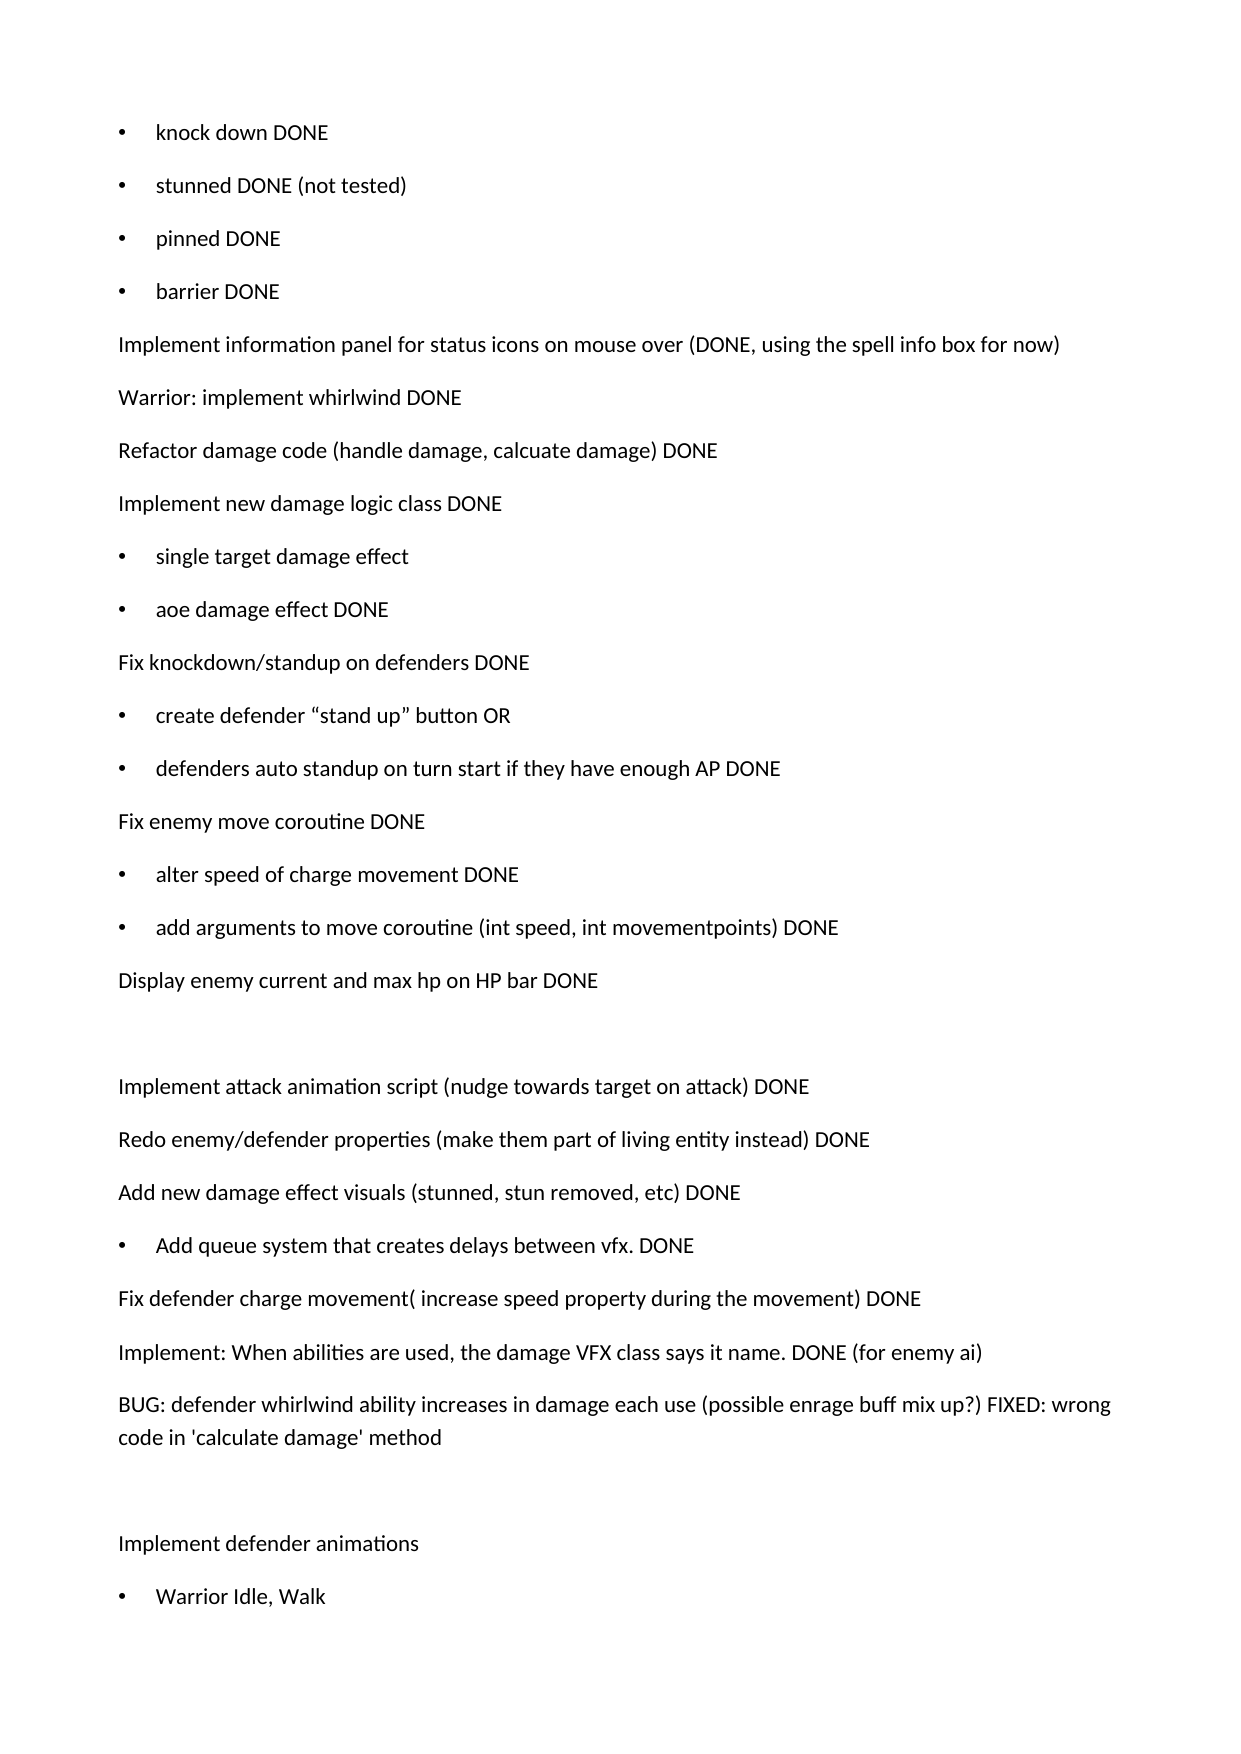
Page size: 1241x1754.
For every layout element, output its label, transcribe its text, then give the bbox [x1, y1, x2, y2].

list pinned DONE [81, 224, 1122, 252]
list knock down DONE [81, 118, 1122, 146]
text Implement defender animations [118, 1529, 1122, 1557]
text Add new damage effect visuals (stunned, stun removed, etc) DONE [118, 1178, 1122, 1207]
text Implement attack animation script (nudge towards target on attack) DONE [118, 1072, 1122, 1101]
text Display enemy current and max hp on HP bar DONE [118, 966, 1122, 994]
list single target damage effect [81, 542, 1122, 570]
list defenders auto standup on turn start if they have enough AP DONE [81, 754, 1122, 782]
text Fix knockdown/standup on defenders DONE [118, 648, 1122, 676]
list alter speed of charge movement DONE [81, 860, 1122, 888]
text Fix enemy move coroutine DONE [118, 807, 1122, 835]
list barrier DONE [81, 277, 1122, 305]
list add arguments to move coroutine (int speed, int movementpoints) DONE [81, 913, 1122, 941]
text Redo enemy/defender properties (make them part of living entity instead) DONE [118, 1126, 1122, 1153]
list aoe damage effect DONE [81, 595, 1122, 623]
text BUG: defender whirlwind ability increases in damage each use (possible enrage buff mix up?) FIXED: wrong code in 'calculate damage' method [118, 1391, 1122, 1451]
list Warrior Idle, Walk [81, 1582, 1122, 1610]
text Warrior: implement whirlwind DONE [118, 383, 1122, 411]
text Implement: When abilities are used, the damage VFX class says it name. DONE (for enemy ai) [118, 1338, 1122, 1366]
text Implement new damage logic class DONE [118, 489, 1122, 517]
list create defender “stand up” button OR [81, 701, 1122, 729]
text Fix defender charge movement( increase speed property during the movement) DONE [118, 1284, 1122, 1313]
list stunned DONE (not tested) [81, 171, 1122, 199]
text Refactor damage code (handle damage, calcuate damage) DONE [118, 436, 1122, 464]
text Implement information panel for status icons on mouse over (DONE, using the spell info box for now) [118, 330, 1122, 358]
list Add queue system that creates delays between vfx. DONE [81, 1232, 1122, 1259]
